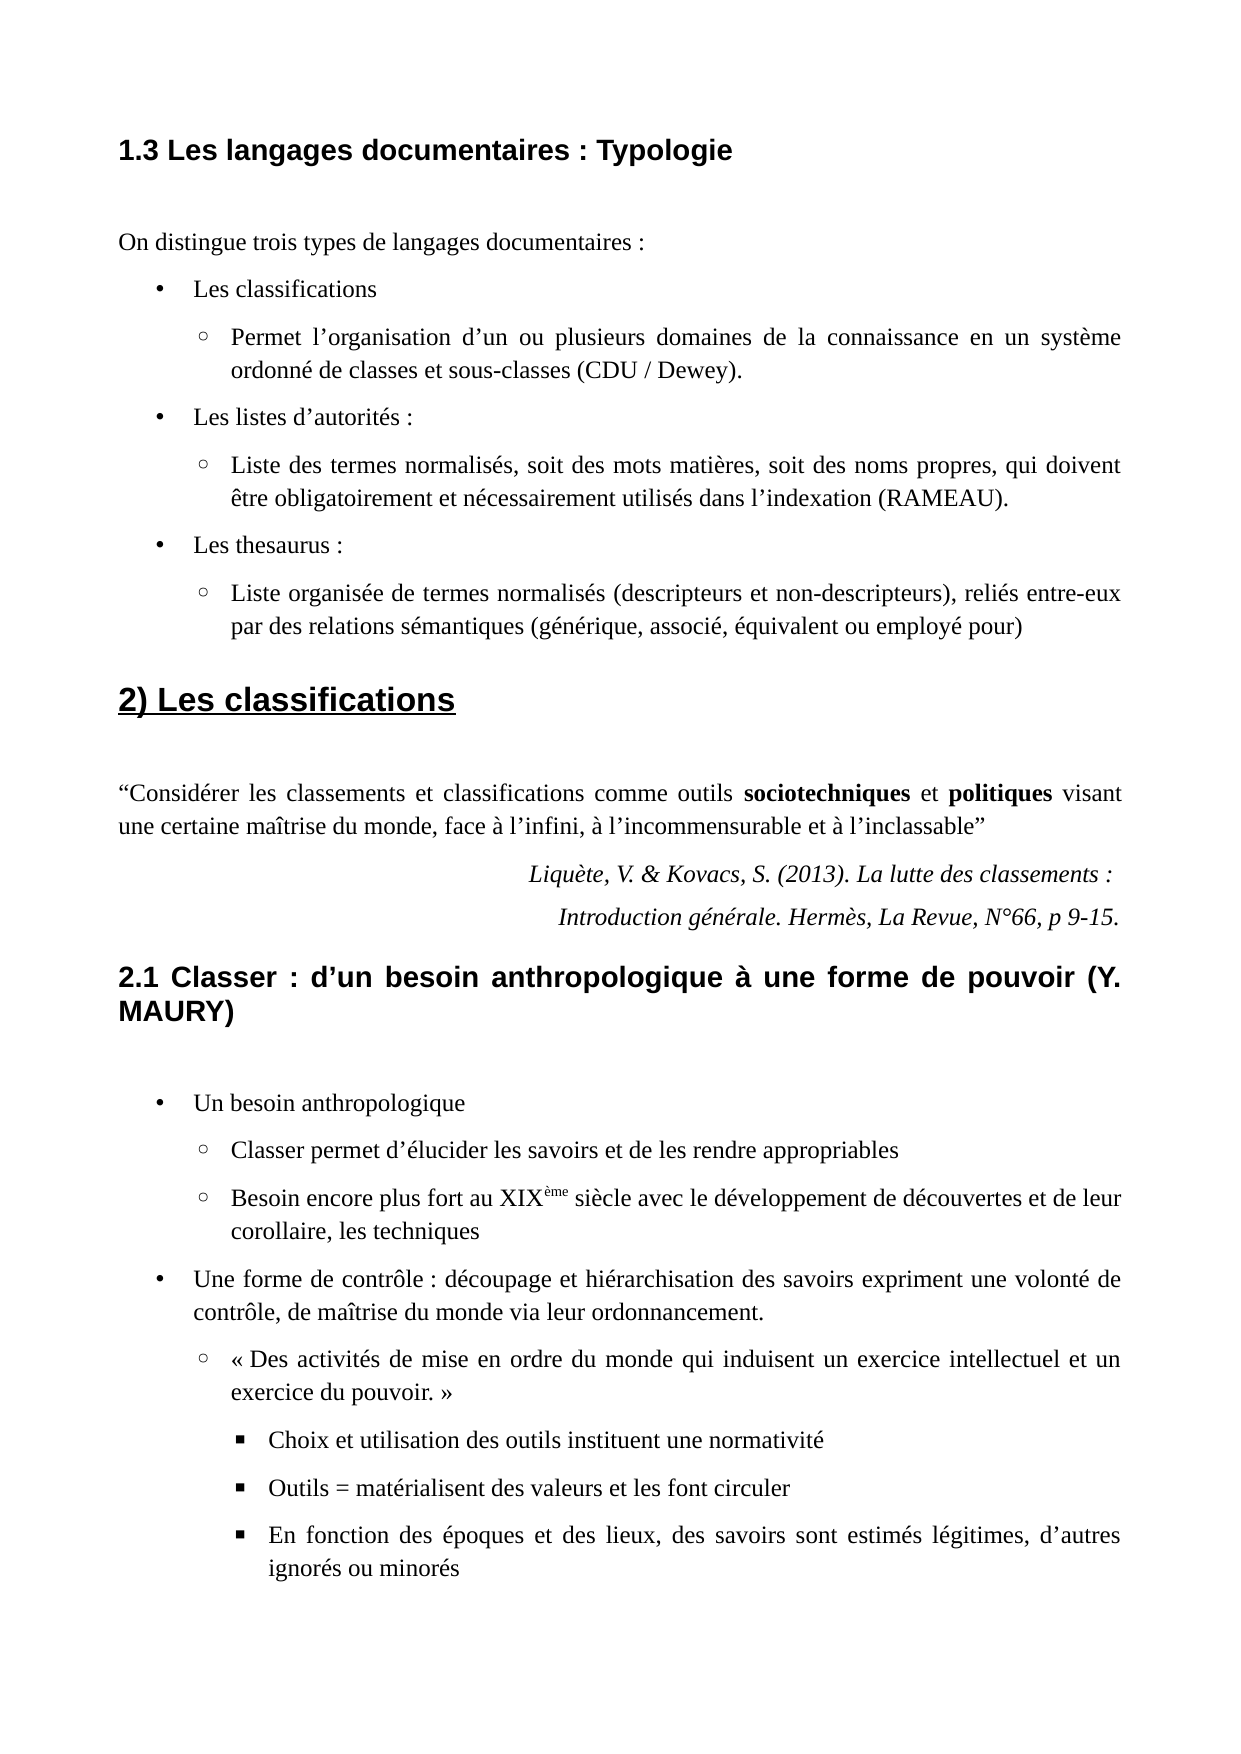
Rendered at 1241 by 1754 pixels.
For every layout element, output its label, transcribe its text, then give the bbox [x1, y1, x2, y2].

list Choix et utilisation des outils instituent une normativité [231, 1425, 1122, 1454]
list Une forme de contrôle : découpage et hiérarchisation des savoirs expriment une volonté de contrôle, de maîtrise du monde via leur ordonnancement. [156, 1264, 1122, 1326]
subtitle 1.3 Les langages documentaires : Typologie [118, 133, 1122, 166]
text “Considérer les classements et classifications comme outils sociotechniques et politiques visant une certaine maîtrise du monde, face à l’infini, à l’incommensurable et à l’inclassable” [118, 778, 1122, 840]
list Besoin encore plus fort au XIXème siècle avec le développement de découvertes et de leur corollaire, les techniques [193, 1183, 1122, 1245]
list Liste des termes normalisés, soit des mots matières, soit des noms propres, qui doivent être obligatoirement et nécessairement utilisés dans l’indexation (RAMEAU). [193, 450, 1122, 512]
list Un besoin anthropologique [156, 1088, 1122, 1117]
list Outils = matérialisent des valeurs et les font circuler [231, 1473, 1122, 1501]
list Liste organisée de termes normalisés (descripteurs et non-descripteurs), reliés entre-eux par des relations sémantiques (générique, associé, équivalent ou employé pour) [193, 578, 1122, 640]
list Classer permet d’élucider les savoirs et de les rendre appropriables [193, 1136, 1122, 1164]
text Liquète, V. & Kovacs, S. (2013). La lutte des classements : [118, 859, 1122, 888]
subtitle 2) Les classifications [118, 680, 1122, 718]
list Permet l’organisation d’un ou plusieurs domaines de la connaissance en un système ordonné de classes et sous-classes (CDU / Dewey). [193, 322, 1122, 383]
list En fonction des époques et des lieux, des savoirs sont estimés légitimes, d’autres ignorés ou minorés [231, 1520, 1122, 1582]
list Les listes d’autorités : [156, 402, 1122, 431]
text On distingue trois types de langages documentaires : [118, 227, 1122, 255]
list « Des activités de mise en ordre du monde qui induisent un exercice intellectuel et un exercice du pouvoir. » [193, 1344, 1122, 1406]
list Les thesaurus : [156, 531, 1122, 559]
subtitle 2.1 Classer : d’un besoin anthropologique à une forme de pouvoir (Y. MAURY) [118, 960, 1122, 1028]
list Les classifications [156, 274, 1122, 303]
text Introduction générale. Hermès, La Revue, N°66, p 9-15. [118, 902, 1122, 931]
